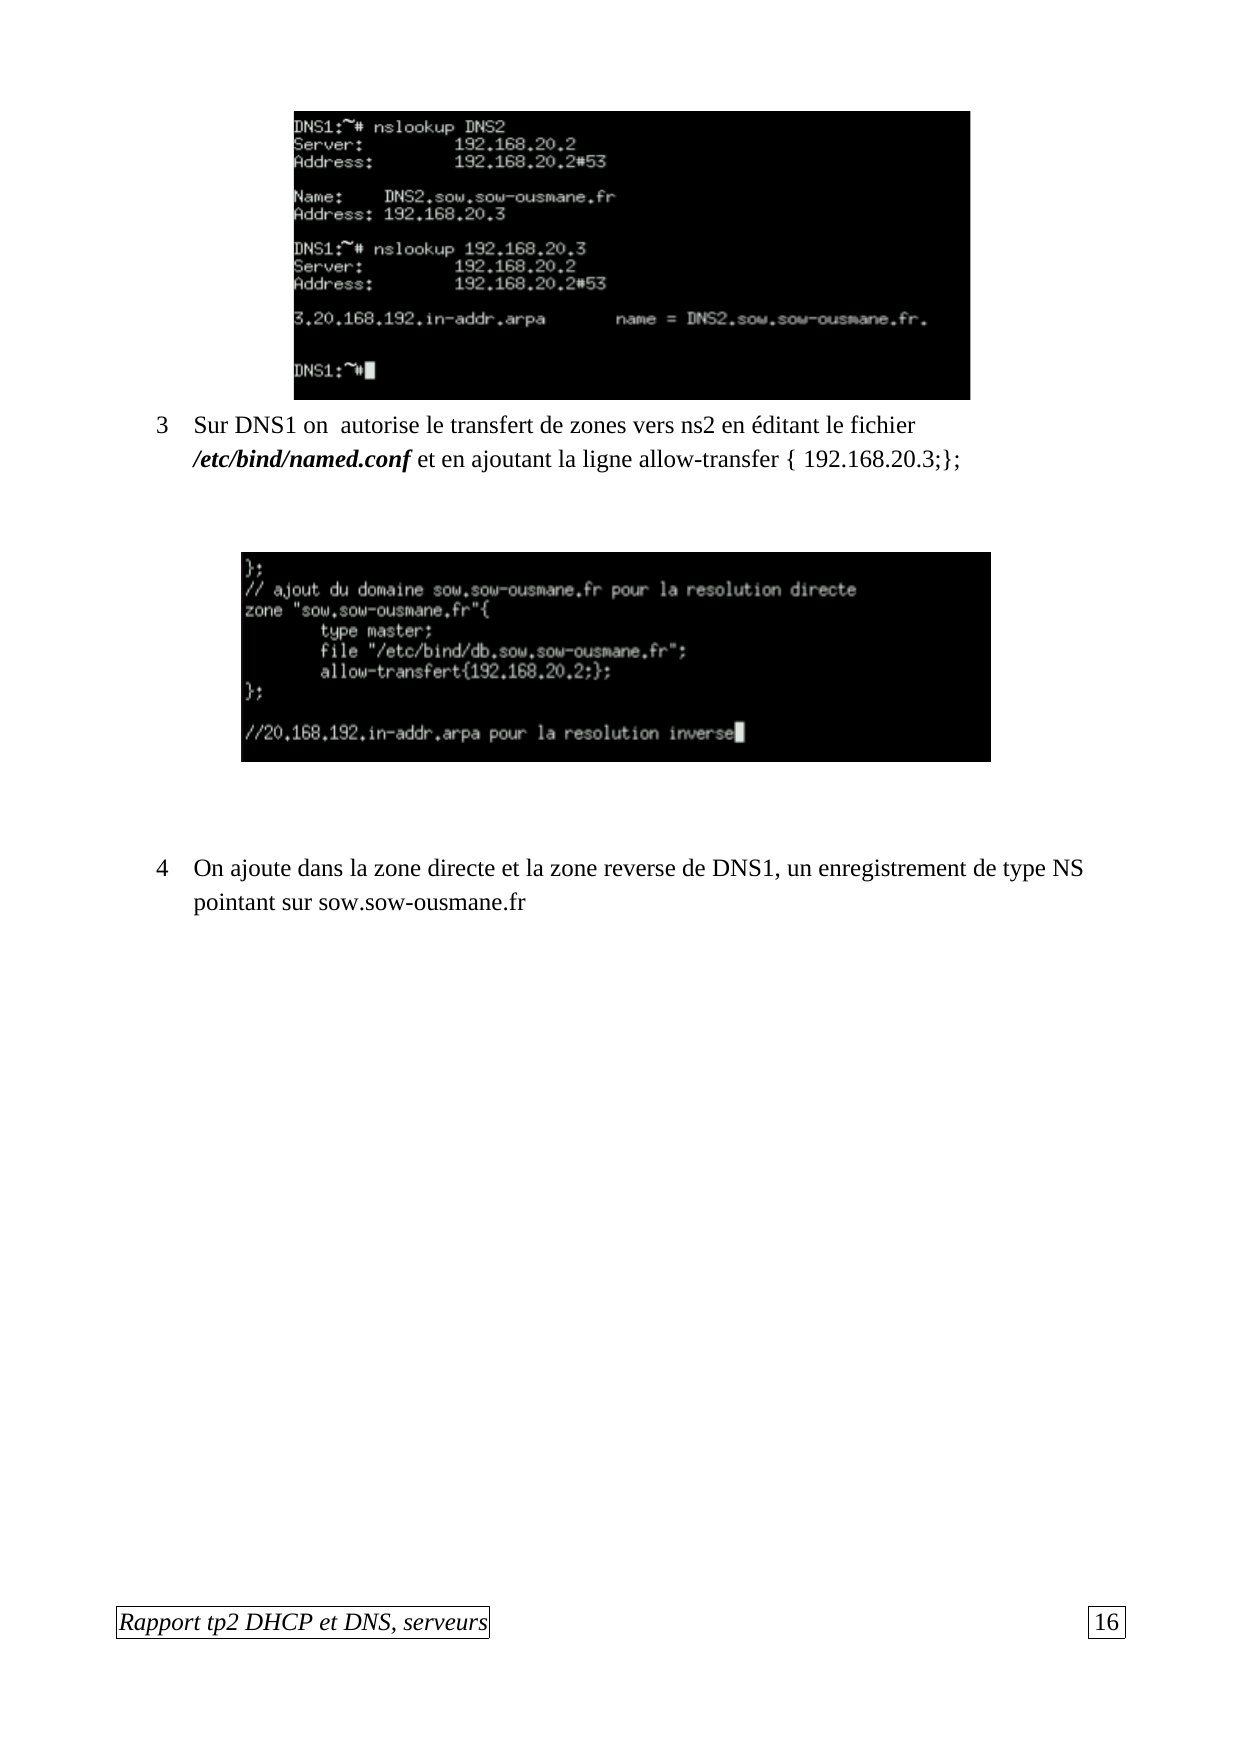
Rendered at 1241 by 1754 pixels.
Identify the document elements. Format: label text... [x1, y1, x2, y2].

picture [241, 552, 991, 762]
list On ajoute dans la zone directe et la zone reverse de DNS1, un enregistrement de type NS pointant sur sow.sow-ousmane.fr [156, 853, 1085, 916]
text /etc/bind/named.conf et en ajoutant la ligne allow-transfer { 192.168.20.3;}; [193, 444, 1192, 473]
picture [293, 111, 971, 400]
list Sur DNS1 on autorise le transfert de zones vers ns2 en éditant le fichier [156, 410, 1192, 439]
